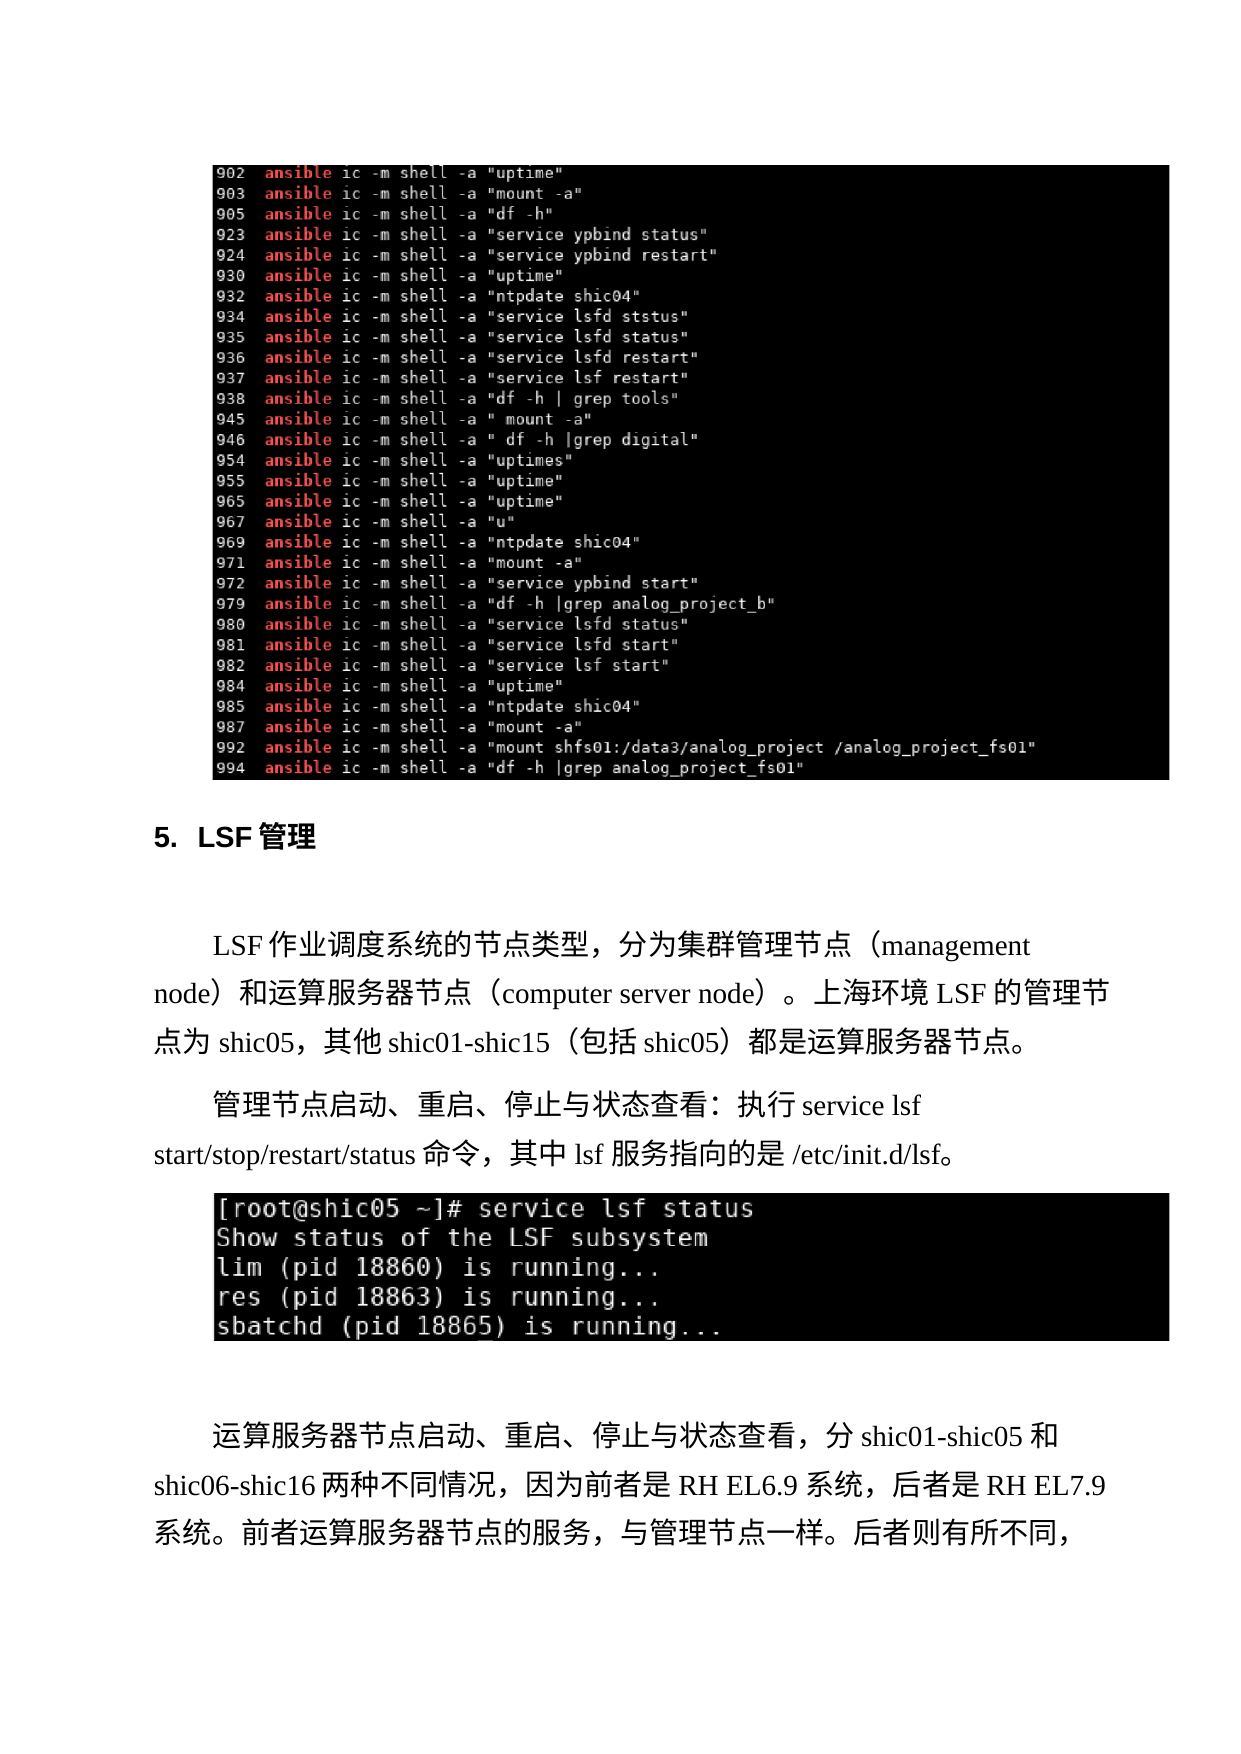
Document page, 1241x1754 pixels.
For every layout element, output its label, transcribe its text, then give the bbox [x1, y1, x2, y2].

picture [212, 1193, 1170, 1341]
text LSF作业调度系统的节点类型，分为集群管理节点（management node）和运算服务器节点（computer server node）。上海环境 LSF 的管理节点为 shic05，其他shic01-shic15（包括shic05）都是运算服务器节点。 [153, 922, 1110, 1061]
subtitle LSF管理 [153, 814, 1110, 856]
picture [212, 165, 1170, 780]
text 管理节点启动、重启、停止与状态查看：执行service lsf start/stop/restart/status命令，其中 lsf 服务指向的是 /etc/init.d/lsf。 [153, 1082, 1110, 1173]
text 运算服务器节点启动、重启、停止与状态查看，分 shic01-shic05 和 shic06-shic16两种不同情况，因为前者是 RH EL6.9 系统，后者是RH EL7.9系统。前者运算服务器节点的服务，与管理节点一样。后者则有所不同， [153, 1413, 1110, 1552]
